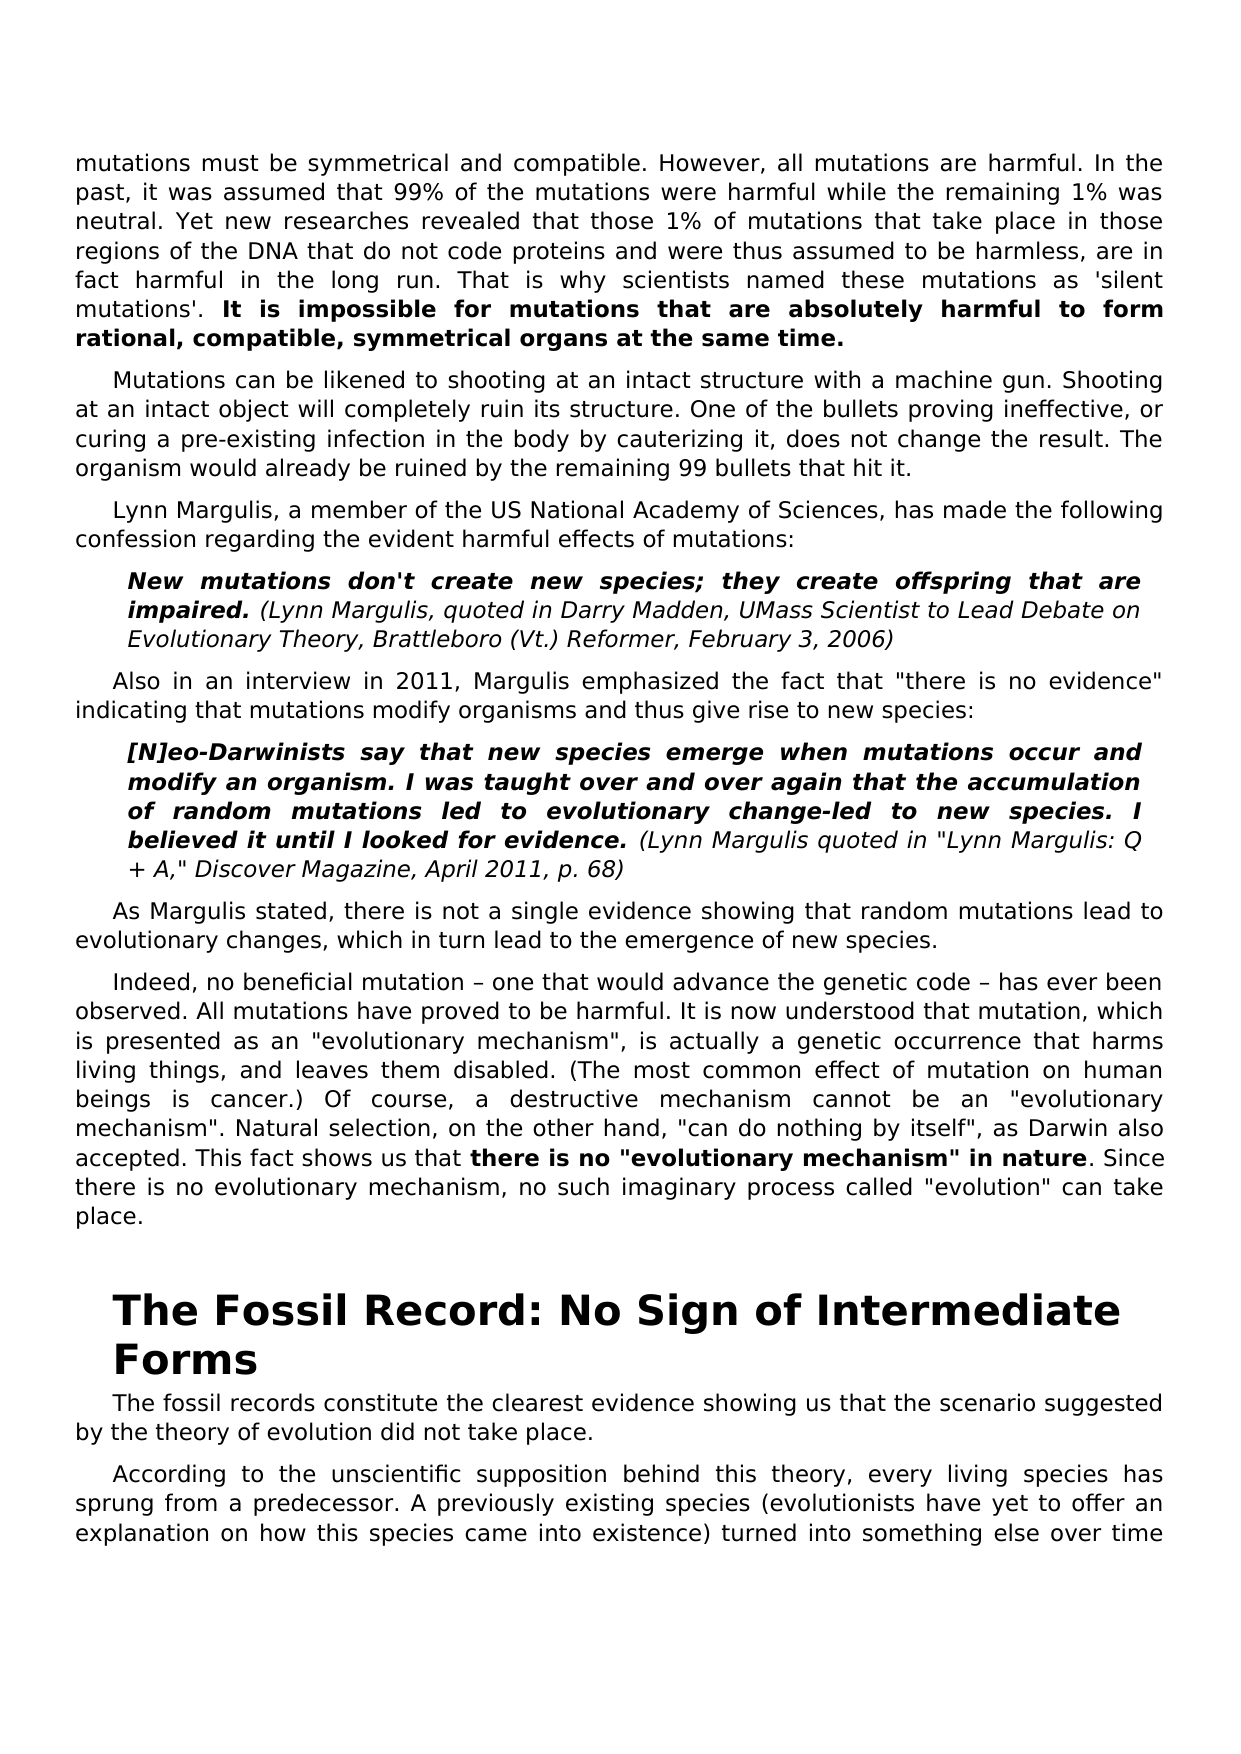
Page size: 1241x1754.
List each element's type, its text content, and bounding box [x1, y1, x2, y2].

text New mutations don't create new species; they create offspring that are impaired. (Lynn Margulis, quoted in Darry Madden, UMass Scientist to Lead Debate on Evolutionary Theory, Brattleboro (Vt.) Reformer, February 3, 2006) [127, 568, 1143, 653]
text As Margulis stated, there is not a single evidence showing that random mutations lead to evolutionary changes, which in turn lead to the emergence of new species. [75, 898, 1165, 954]
text Lynn Margulis, a member of the US National Academy of Sciences, has made the following confession regarding the evident harmful effects of mutations: [75, 497, 1165, 553]
text According to the unscientific supposition behind this theory, every living species has sprung from a predecessor. A previously existing species (evolutionists have yet to offer an explanation on how this species came into existence) turned into something else over time [75, 1461, 1165, 1547]
text Also in an interview in 2011, Margulis emphasized the fact that "there is no evidence" indicating that mutations modify organisms and thus give rise to new species: [75, 668, 1165, 724]
subtitle The Fossil Record: No Sign of Intermediate Forms [112, 1287, 1165, 1384]
text Mutations can be likened to shooting at an intact structure with a machine gun. Shooting at an intact object will completely ruin its structure. One of the bullets proving ineffective, or curing a pre-existing infection in the body by cauterizing it, does not change the result. The organism would already be ruined by the remaining 99 bullets that hit it. [75, 367, 1165, 482]
text The fossil records constitute the clearest evidence showing us that the scenario suggested by the theory of evolution did not take place. [75, 1390, 1165, 1446]
text [N]eo-Darwinists say that new species emerge when mutations occur and modify an organism. I was taught over and over again that the accumulation of random mutations led to evolutionary change-led to new species. I believed it until I looked for evidence. (Lynn Margulis quoted in "Lynn Margulis: Q + A," Discover Magazine, April 2011, p. 68) [127, 739, 1143, 883]
text mutations must be symmetrical and compatible. However, all mutations are harmful. In the past, it was assumed that 99% of the mutations were harmful while the remaining 1% was neutral. Yet new researches revealed that those 1% of mutations that take place in those regions of the DNA that do not code proteins and were thus assumed to be harmless, are in fact harmful in the long run. That is why scientists named these mutations as 'silent mutations'. It is impossible for mutations that are absolutely harmful to form rational, compatible, symmetrical organs at the same time. [75, 150, 1165, 352]
text Indeed, no beneficial mutation – one that would advance the genetic code – has ever been observed. All mutations have proved to be harmful. It is now understood that mutation, which is presented as an "evolutionary mechanism", is actually a genetic occurrence that harms living things, and leaves them disabled. (The most common effect of mutation on human beings is cancer.) Of course, a destructive mechanism cannot be an "evolutionary mechanism". Natural selection, on the other hand, "can do nothing by itself", as Darwin also accepted. This fact shows us that there is no "evolutionary mechanism" in nature. Since there is no evolutionary mechanism, no such imaginary process called "evolution" can take place. [75, 969, 1165, 1230]
